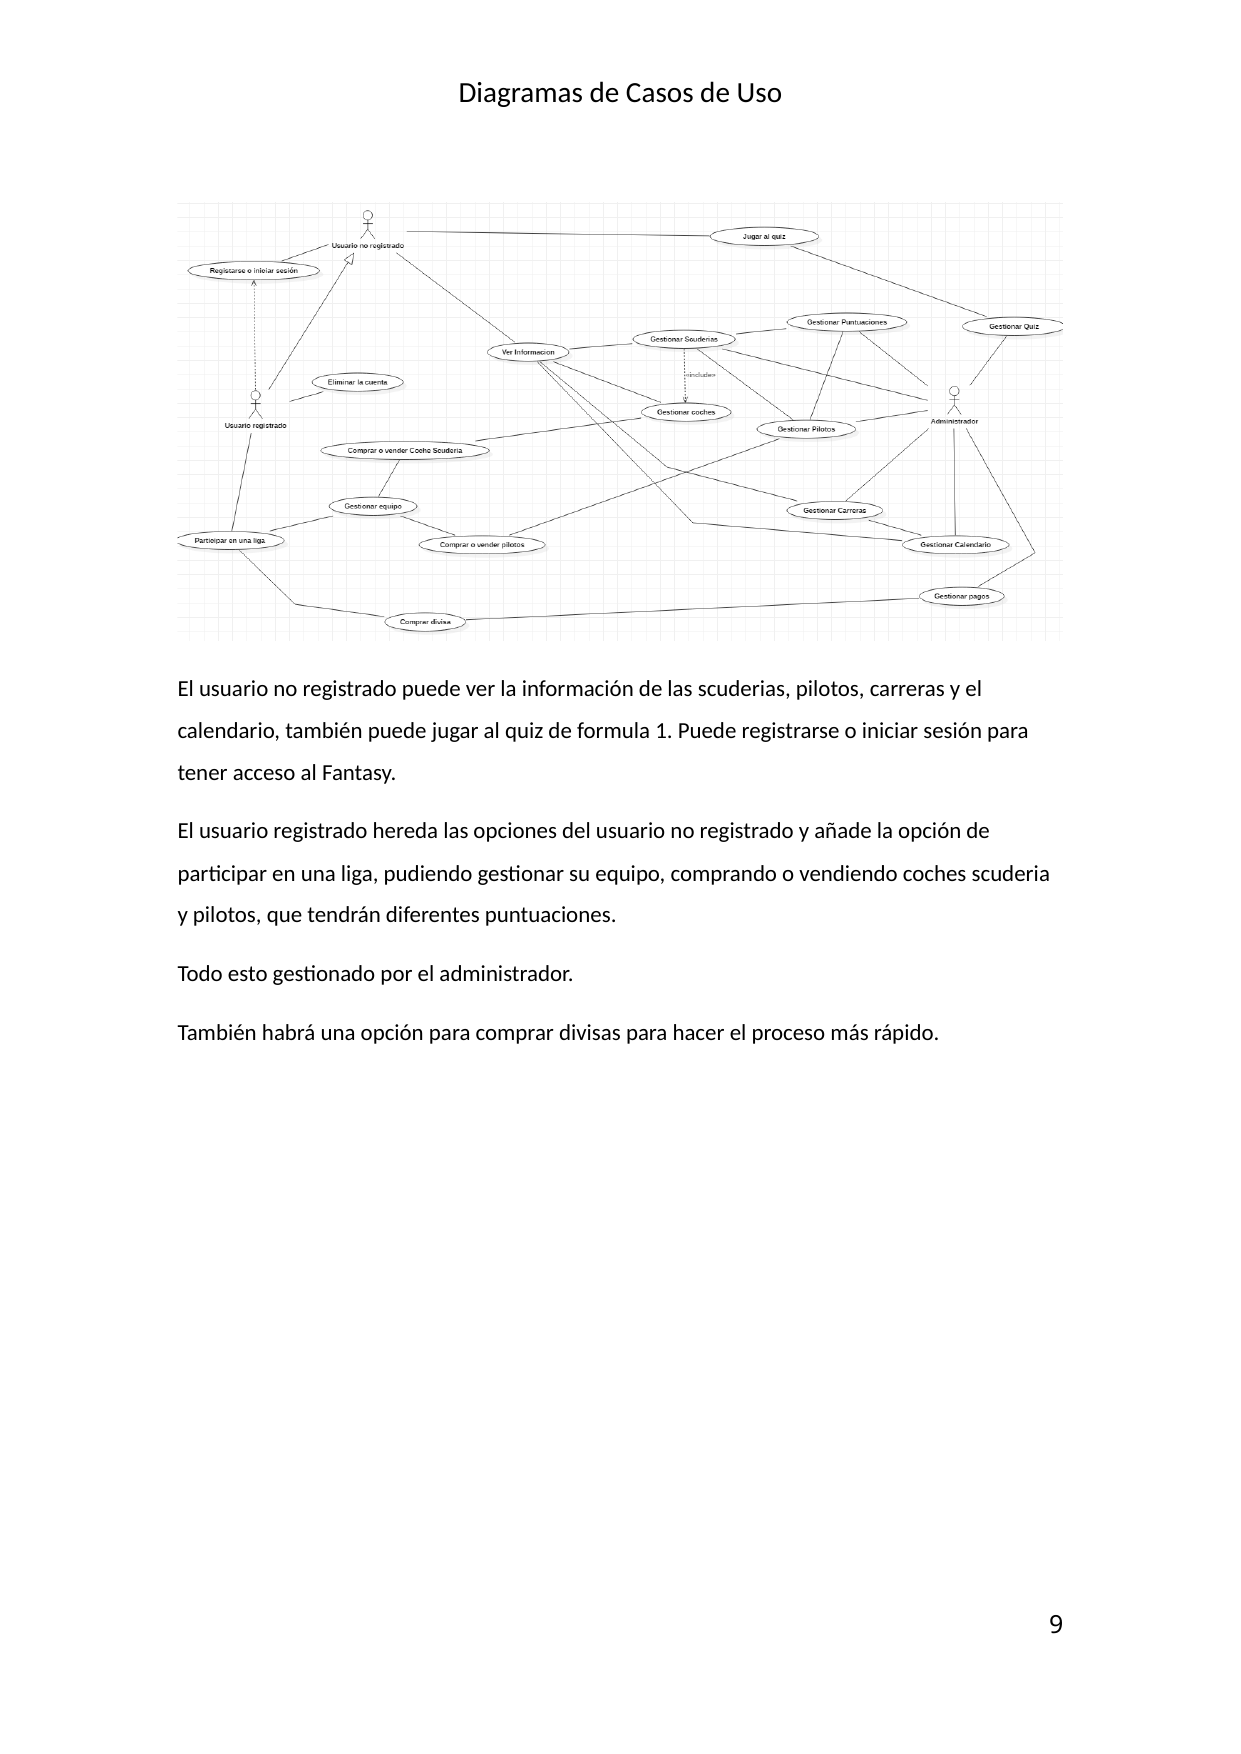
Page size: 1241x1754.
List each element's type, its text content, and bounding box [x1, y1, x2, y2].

text También habrá una opción para comprar divisas para hacer el proceso más rápido. [177, 1018, 1063, 1046]
subtitle Diagramas de Casos de Uso [177, 74, 1063, 109]
text Todo esto gestionado por el administrador. [177, 959, 1063, 987]
text El usuario registrado hereda las opciones del usuario no registrado y añade la opción de participar en una liga, pudiendo gestionar su equipo, comprando o vendiendo coches scuderia y pilotos, que tendrán diferentes puntuaciones. [177, 817, 1063, 929]
text El usuario no registrado puede ver la información de las scuderias, pilotos, carreras y el calendario, también puede jugar al quiz de formula 1. Puede registrarse o iniciar sesión para tener acceso al Fantasy. [177, 674, 1063, 786]
